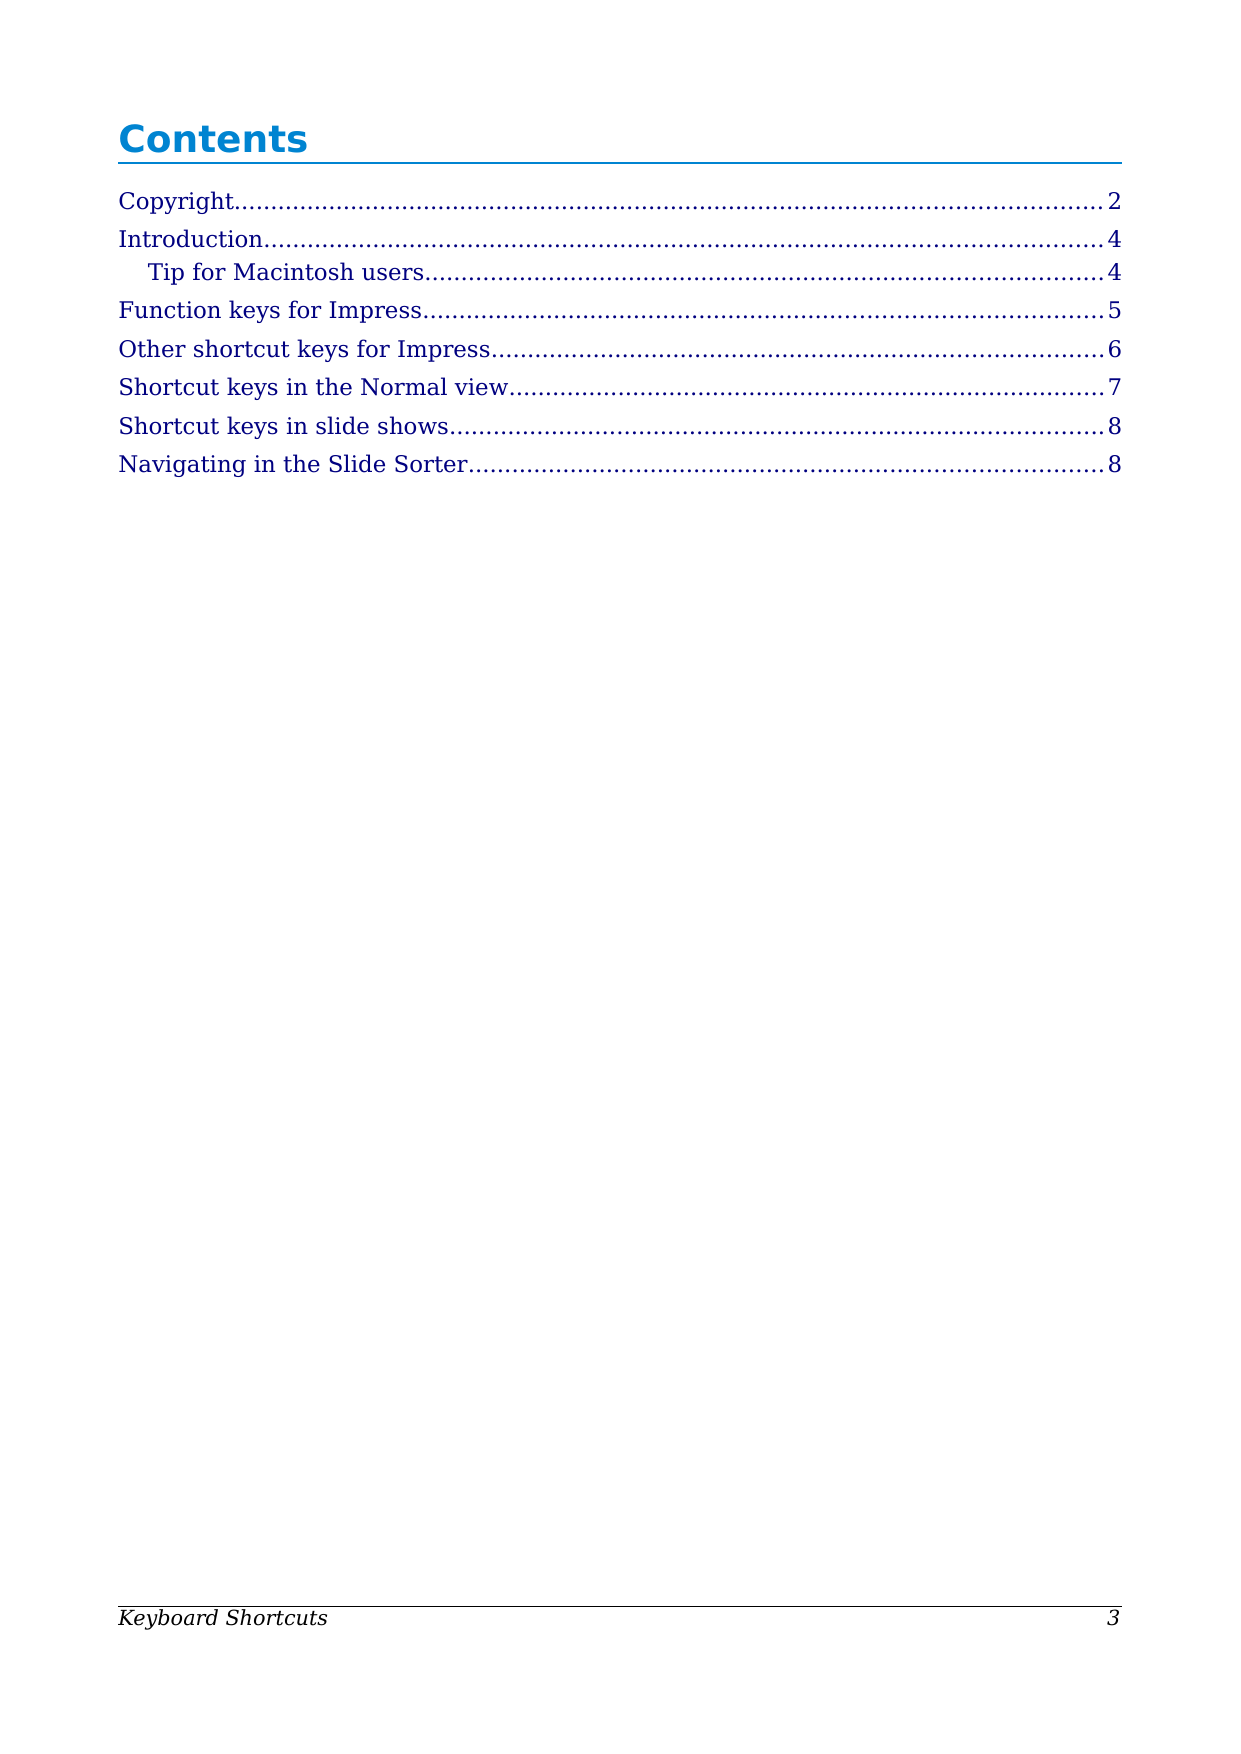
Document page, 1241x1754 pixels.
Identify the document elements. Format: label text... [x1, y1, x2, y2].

text Function keys for Impress 5 [118, 297, 1122, 324]
text Tip for Macintosh users 4 [148, 259, 1122, 286]
text Navigating in the Slide Sorter 8 [118, 451, 1122, 478]
text Copyright 2 [118, 188, 1122, 215]
text Contents [118, 118, 1122, 162]
text Other shortcut keys for Impress 6 [118, 336, 1122, 363]
text Introduction 4 [118, 226, 1122, 253]
text Shortcut keys in slide shows 8 [118, 413, 1122, 439]
text Shortcut keys in the Normal view 7 [118, 374, 1122, 401]
